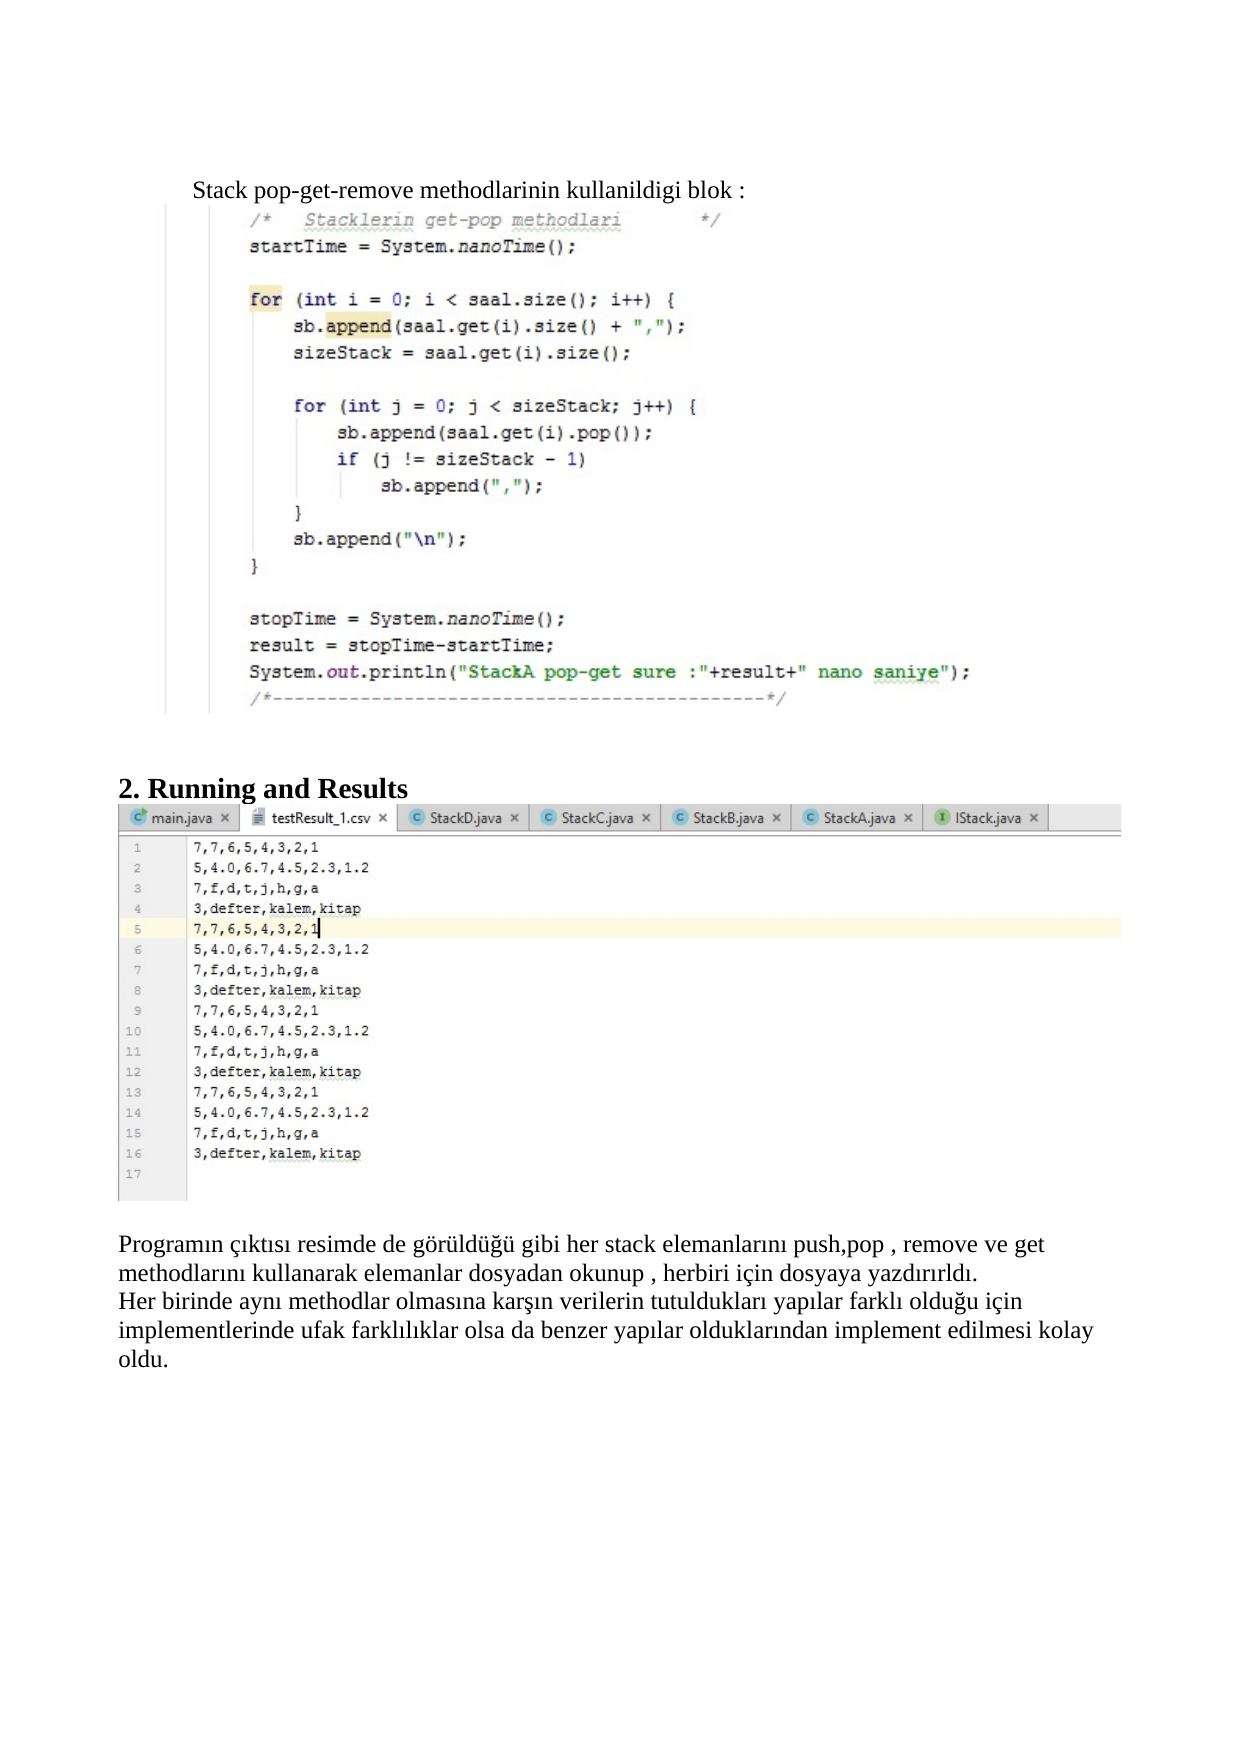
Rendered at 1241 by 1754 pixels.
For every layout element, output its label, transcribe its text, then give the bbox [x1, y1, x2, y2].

text Her birinde aynı methodlar olmasına karşın verilerin tutuldukları yapılar farklı olduğu için implementlerinde ufak farklılıklar olsa da benzer yapılar olduklarından implement edilmesi kolay oldu. [118, 1286, 1122, 1373]
text 2. Running and Results [118, 771, 1122, 804]
text Programın çıktısı resimde de görüldüğü gibi her stack elemanlarını push,pop , remove ve get methodlarını kullanarak elemanlar dosyadan okunup , herbiri için dosyaya yazdırırldı. [118, 1229, 1122, 1286]
text Stack pop-get-remove methodlarinin kullanildigi blok : [118, 176, 1122, 204]
